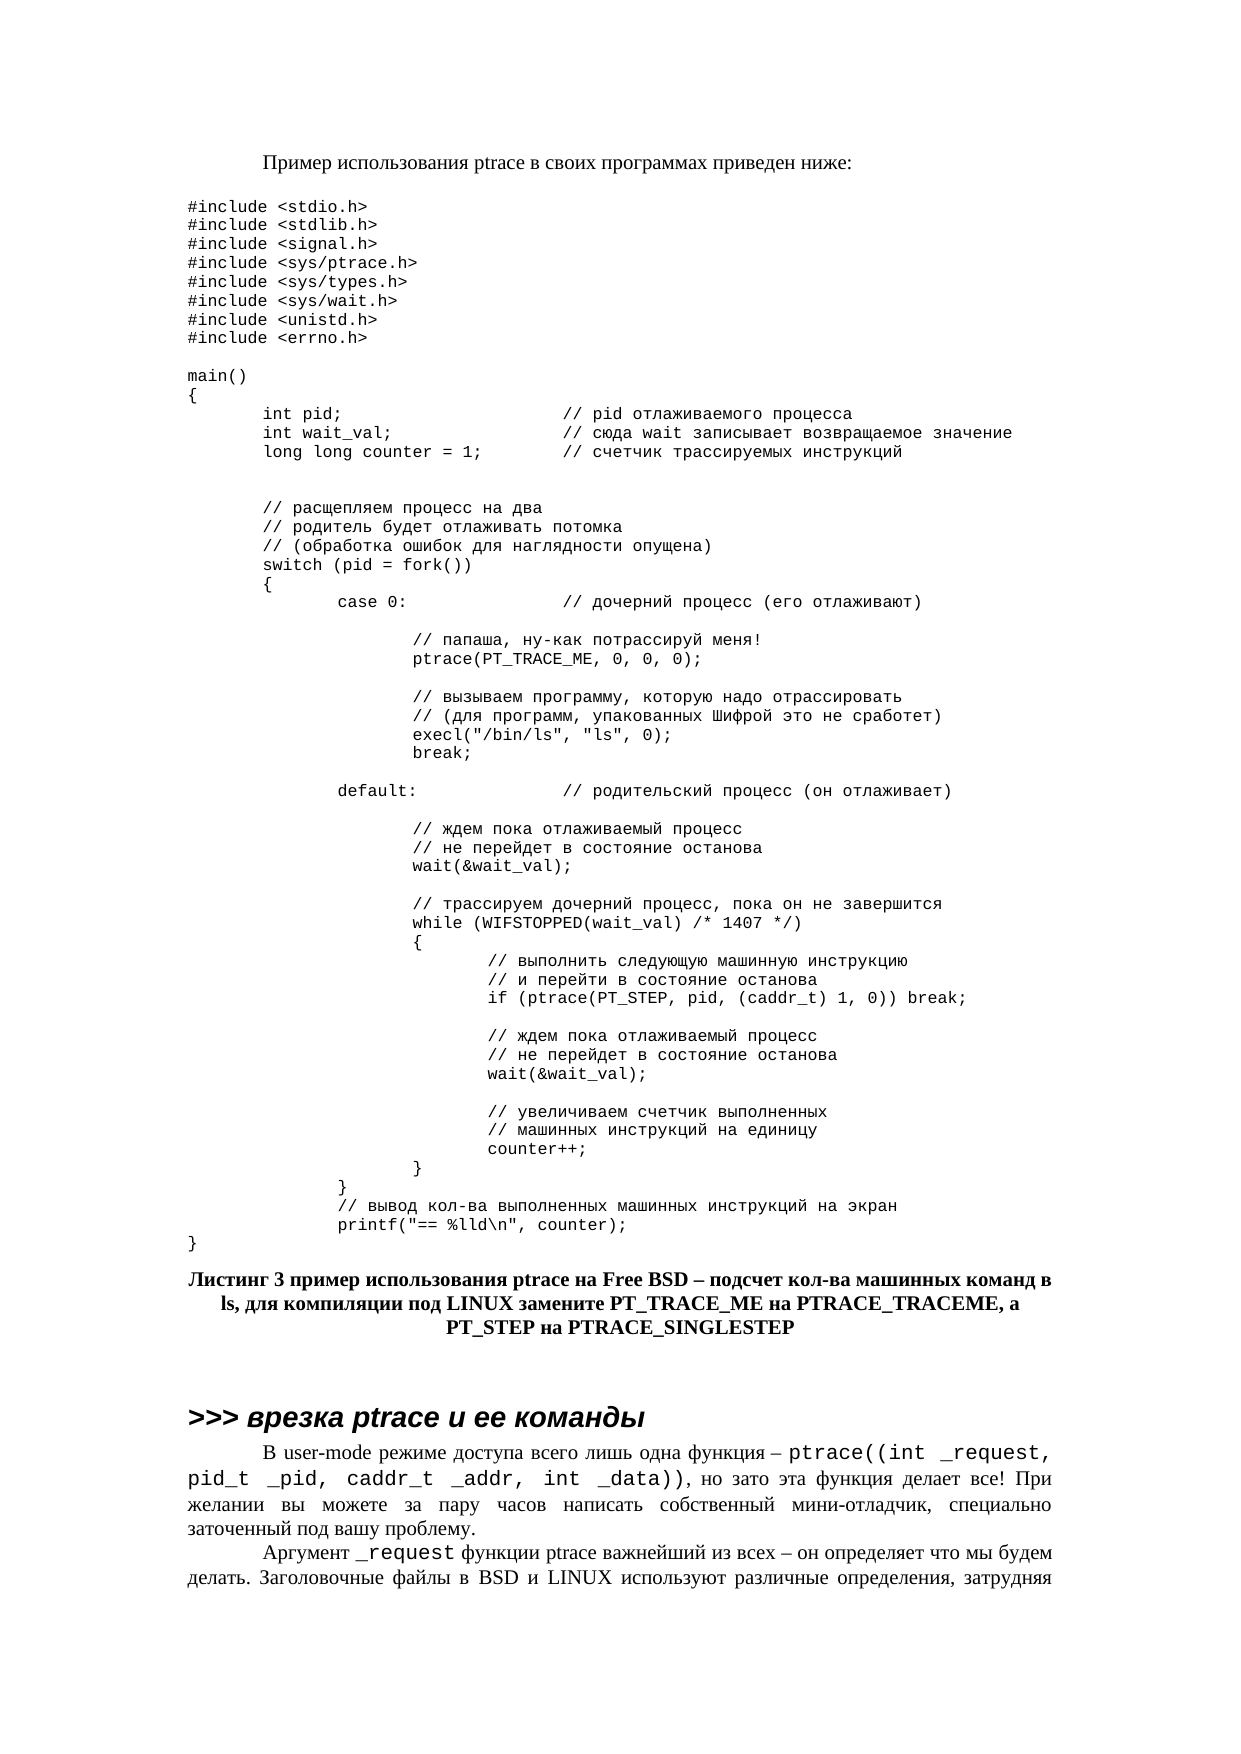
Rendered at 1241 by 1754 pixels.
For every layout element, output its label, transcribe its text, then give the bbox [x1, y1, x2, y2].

text // ждем пока отлаживаемый процесс [187, 1028, 1053, 1047]
text case 0: // дочерний процесс (его отлаживают) [187, 594, 1053, 613]
text // и перейти в состояние останова [187, 971, 1053, 990]
text // родитель будет отлаживать потомка [187, 519, 1053, 537]
text } [187, 1178, 1053, 1197]
text int wait_val; // сюда wait записывает возвращаемое значение [187, 424, 1053, 443]
text while (WIFSTOPPED(wait_val) /* 1407 */) [187, 914, 1053, 933]
text // не перейдет в состояние останова [187, 839, 1053, 858]
text // трассируем дочерний процесс, пока он не завершится [187, 896, 1053, 914]
text // увеличиваем счетчик выполненных [187, 1103, 1053, 1122]
text printf("== %lld\n", counter); [187, 1216, 1053, 1235]
text execl("/bin/ls", "ls", 0); [187, 726, 1053, 745]
text default: // родительский процесс (он отлаживает) [187, 783, 1053, 801]
text long long counter = 1; // счетчик трассируемых инструкций [187, 443, 1053, 462]
text #include <signal.h> [187, 236, 1053, 255]
text { [187, 387, 1053, 406]
text counter++; [187, 1141, 1053, 1160]
text // папаша, ну-как потрассируй меня! [187, 632, 1053, 651]
text Аргумент _request функции ptrace важнейший из всех – он определяет что мы будем делать. Заголовочные файлы в BSD и LINUX используют различные определения, затрудняя [187, 1539, 1053, 1589]
text main() [187, 368, 1053, 387]
text // вывод кол-ва выполненных машинных инструкций на экран [187, 1197, 1053, 1216]
text wait(&wait_val); [187, 858, 1053, 877]
text // ждем пока отлаживаемый процесс [187, 820, 1053, 839]
text #include <errno.h> [187, 330, 1053, 349]
subtitle >>> врезка ptrace и ее команды [187, 1400, 1053, 1434]
text #include <sys/ptrace.h> [187, 255, 1053, 273]
text #include <unistd.h> [187, 311, 1053, 330]
text break; [187, 745, 1053, 764]
text // расщепляем процесс на два [187, 500, 1053, 519]
text // (обработка ошибок для наглядности опущена) [187, 537, 1053, 556]
text #include <stdio.h> [187, 198, 1053, 217]
text Пример использования ptrace в своих программах приведен ниже: [187, 150, 1053, 174]
text switch (pid = fork()) [187, 556, 1053, 575]
text Листинг 3 пример использования ptrace на Free BSD – подсчет кол-ва машинных команд в ls, для компиляции под LINUX замените PT_TRACE_ME на PTRACE_TRACEME, а PT_STEP на PTRACE_SINGLESTEP [187, 1266, 1053, 1339]
text int pid; // pid отлаживаемого процесса [187, 406, 1053, 424]
text wait(&wait_val); [187, 1065, 1053, 1084]
text #include <sys/wait.h> [187, 292, 1053, 311]
text } [187, 1160, 1053, 1178]
text #include <stdlib.h> [187, 217, 1053, 236]
text { [187, 933, 1053, 952]
text } [187, 1235, 1053, 1254]
text В user-mode режиме доступа всего лишь одна функция – ptrace((int _request, pid_t _pid, caddr_t _addr, int _data)), но зато эта функция делает все! При желании вы можете за пару часов написать собственный мини-отладчик, специально заточенный под вашу проблему. [187, 1440, 1053, 1539]
text { [187, 575, 1053, 594]
text // машинных инструкций на единицу [187, 1122, 1053, 1141]
text ptrace(PT_TRACE_ME, 0, 0, 0); [187, 651, 1053, 669]
text // вызываем программу, которую надо отрассировать [187, 688, 1053, 707]
text #include <sys/types.h> [187, 273, 1053, 292]
text // не перейдет в состояние останова [187, 1047, 1053, 1065]
text // выполнить следующую машинную инструкцию [187, 952, 1053, 971]
text // (для программ, упакованных Шифрой это не сработет) [187, 707, 1053, 726]
text if (ptrace(PT_STEP, pid, (caddr_t) 1, 0)) break; [187, 990, 1053, 1009]
